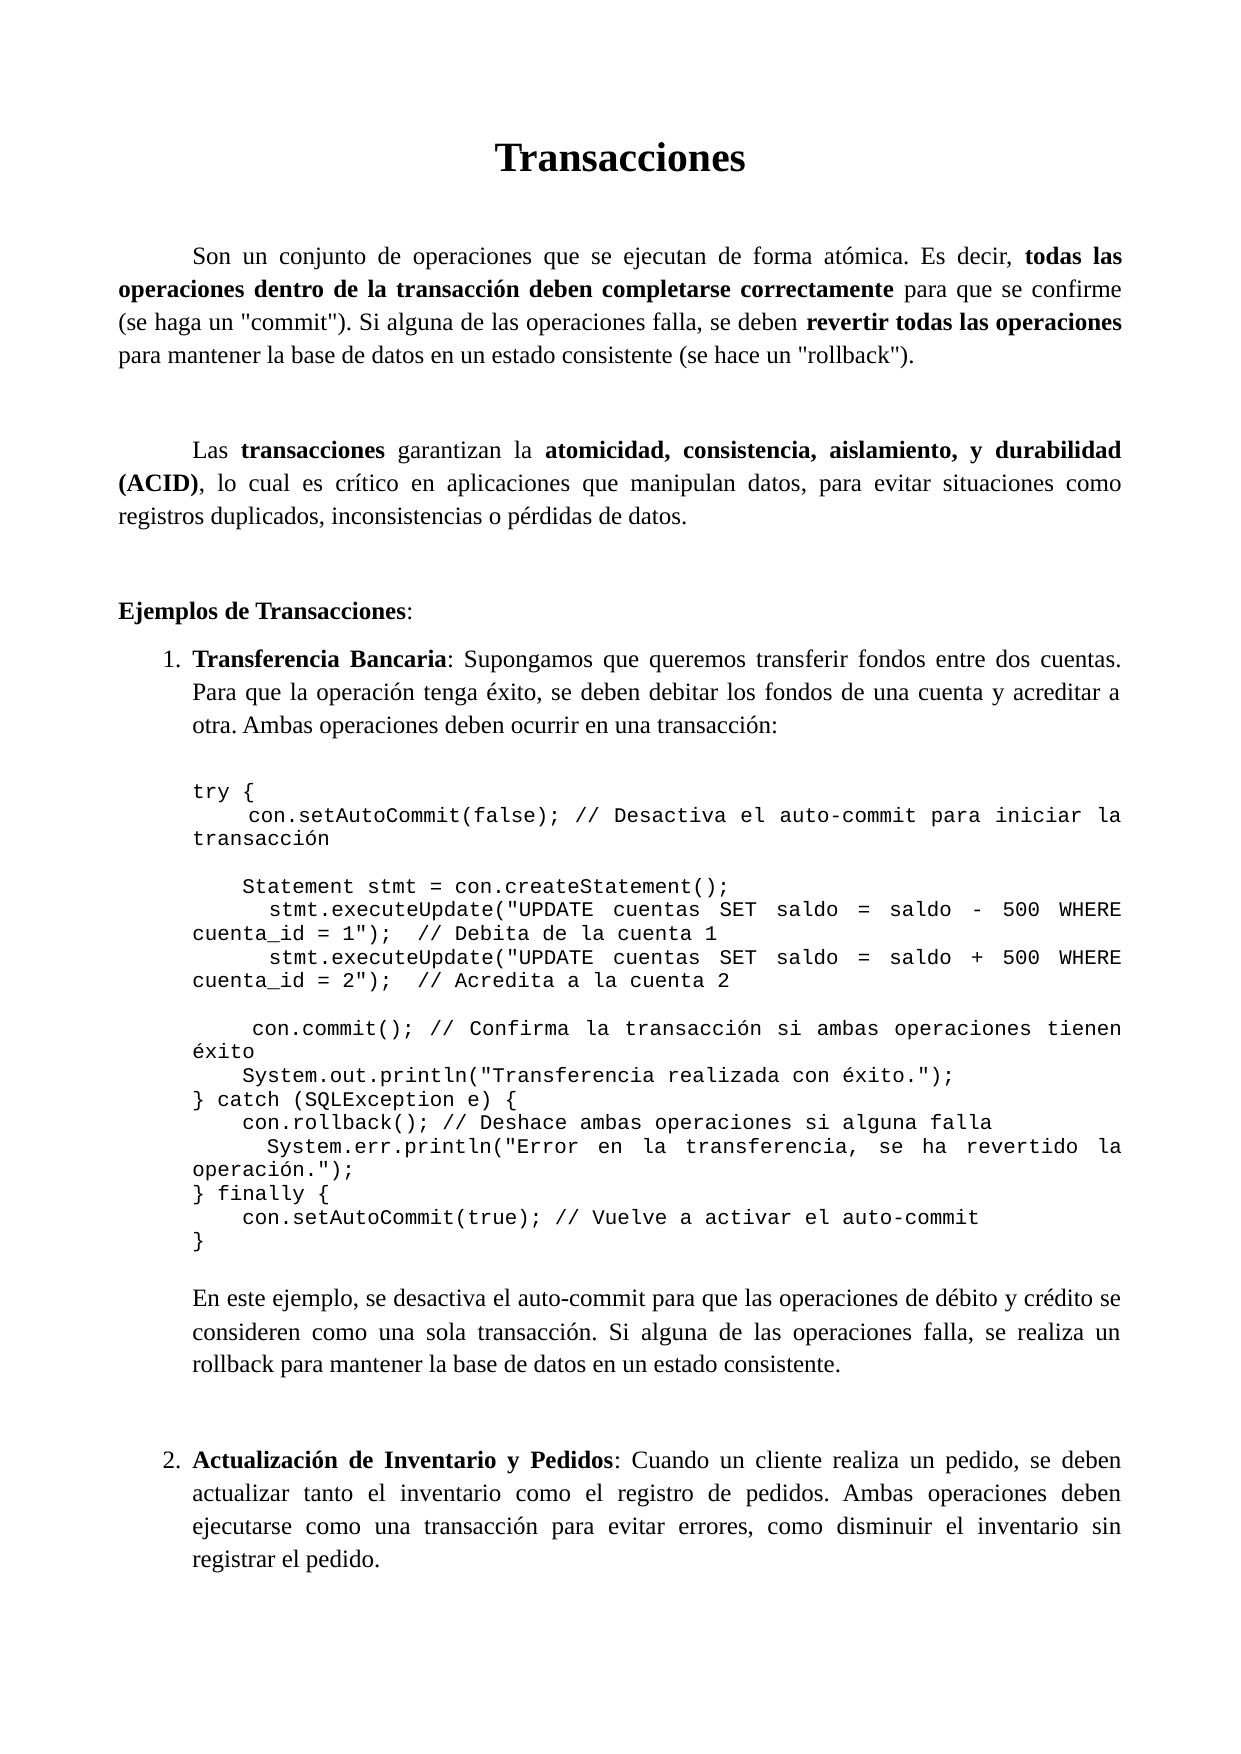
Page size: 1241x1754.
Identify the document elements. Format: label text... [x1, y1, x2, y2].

list Transferencia Bancaria: Supongamos que queremos transferir fondos entre dos cuentas. Para que la operación tenga éxito, se deben debitar los fondos de una cuenta y acreditar a otra. Ambas operaciones deben ocurrir en una transacción: [162, 644, 1122, 739]
list En este ejemplo, se desactiva el auto-commit para que las operaciones de débito y crédito se consideren como una sola transacción. Si alguna de las operaciones falla, se realiza un rollback para mantener la base de datos en un estado consistente. [162, 1283, 1122, 1378]
list con.rollback(); // Deshace ambas operaciones si alguna falla [162, 1112, 1122, 1136]
list } [162, 1230, 1122, 1254]
list } catch (SQLException e) { [162, 1088, 1122, 1112]
list stmt.executeUpdate("UPDATE cuentas SET saldo = saldo - 500 WHERE cuenta_id = 1"); // Debita de la cuenta 1 [162, 899, 1122, 947]
list System.err.println("Error en la transferencia, se ha revertido la operación."); [162, 1136, 1122, 1183]
list try { [162, 781, 1122, 805]
list System.out.println("Transferencia realizada con éxito."); [162, 1065, 1122, 1088]
list con.setAutoCommit(false); // Desactiva el auto-commit para iniciar la transacción [162, 805, 1122, 852]
text Las transacciones garantizan la atomicidad, consistencia, aislamiento, y durabilidad (ACID), lo cual es crítico en aplicaciones que manipulan datos, para evitar situaciones como registros duplicados, inconsistencias o pérdidas de datos. [118, 435, 1122, 530]
list Actualización de Inventario y Pedidos: Cuando un cliente realiza un pedido, se deben actualizar tanto el inventario como el registro de pedidos. Ambas operaciones deben ejecutarse como una transacción para evitar errores, como disminuir el inventario sin registrar el pedido. [162, 1445, 1122, 1573]
list } finally { [162, 1183, 1122, 1207]
list Statement stmt = con.createStatement(); [162, 876, 1122, 899]
text Son un conjunto de operaciones que se ejecutan de forma atómica. Es decir, todas las operaciones dentro de la transacción deben completarse correctamente para que se confirme (se haga un "commit"). Si alguna de las operaciones falla, se deben revertir todas las operaciones para mantener la base de datos en un estado consistente (se hace un "rollback"). [118, 241, 1122, 368]
list stmt.executeUpdate("UPDATE cuentas SET saldo = saldo + 500 WHERE cuenta_id = 2"); // Acredita a la cuenta 2 [162, 947, 1122, 994]
text Ejemplos de Transacciones: [118, 596, 1122, 625]
subtitle Transacciones [118, 133, 1122, 181]
list con.commit(); // Confirma la transacción si ambas operaciones tienen éxito [162, 1018, 1122, 1065]
list con.setAutoCommit(true); // Vuelve a activar el auto-commit [162, 1207, 1122, 1230]
